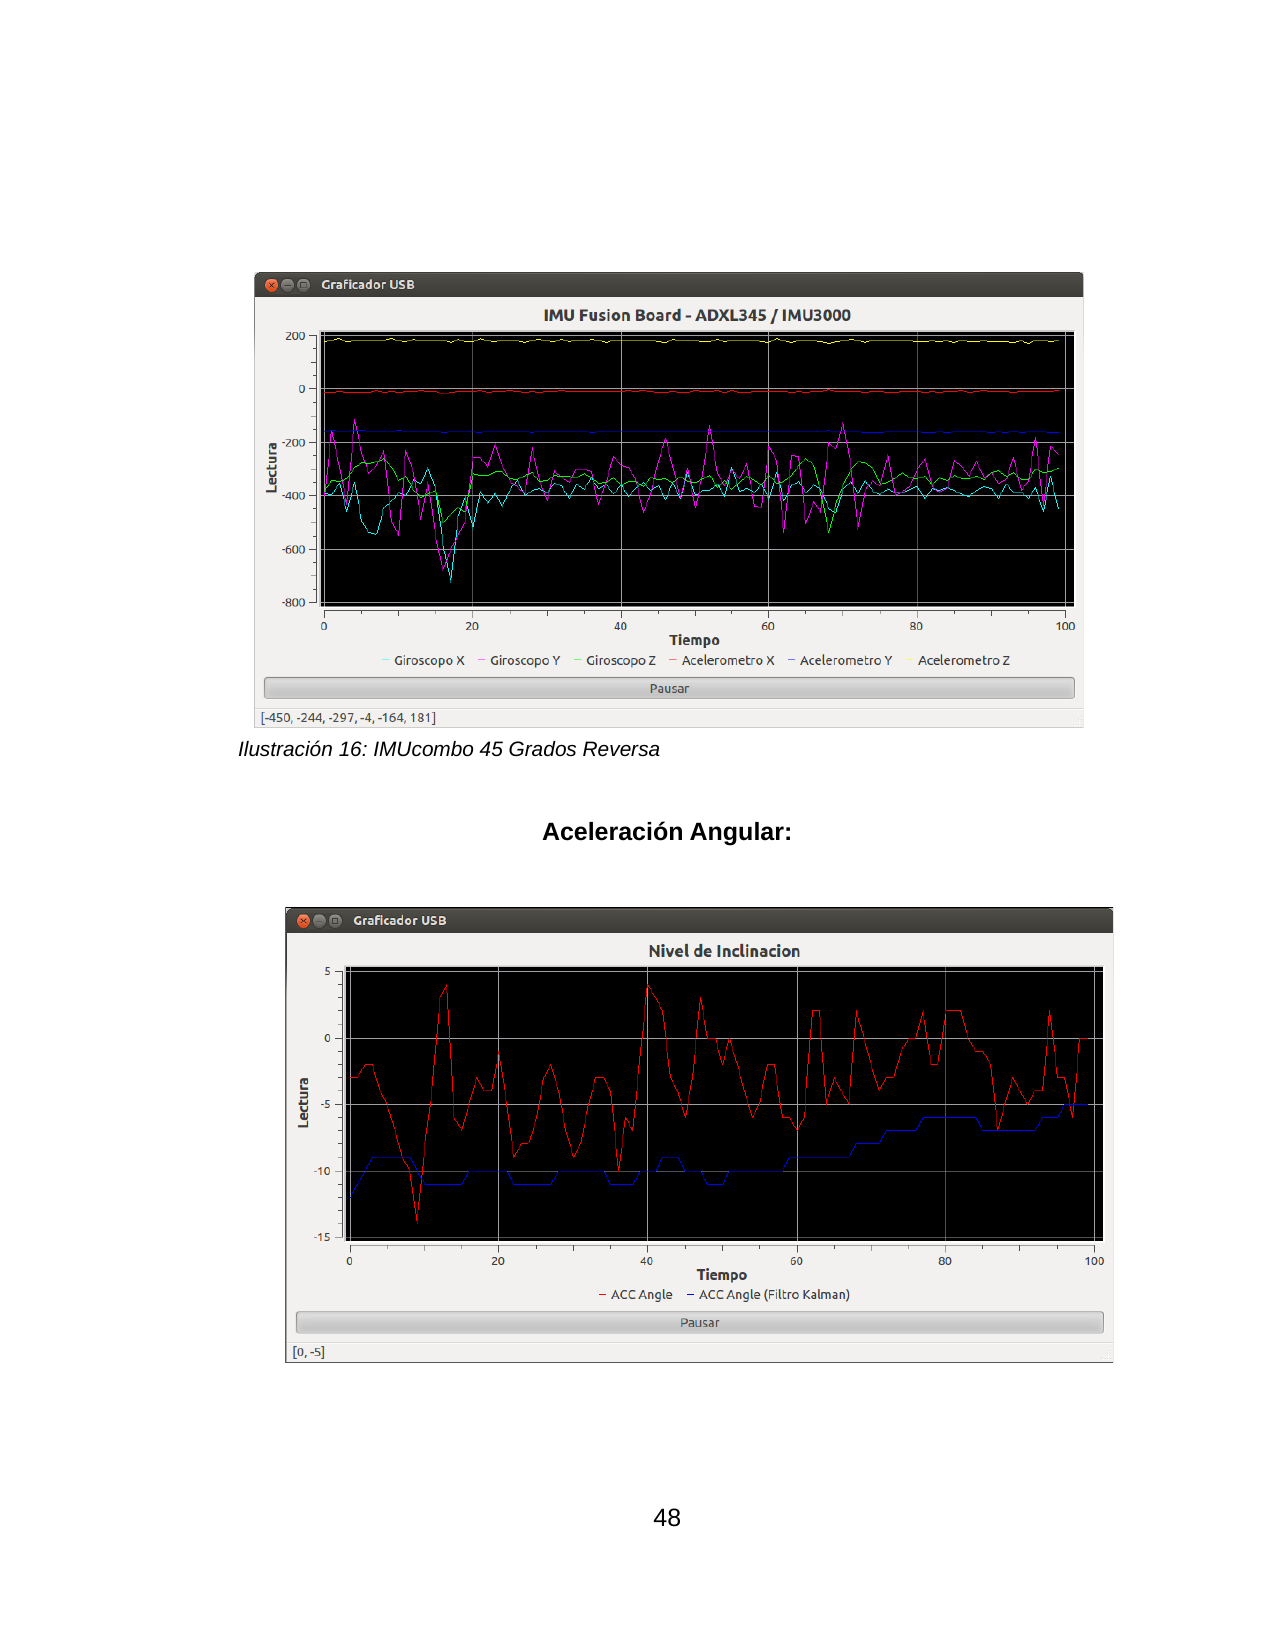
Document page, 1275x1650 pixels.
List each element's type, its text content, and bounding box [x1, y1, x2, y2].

text Ilustración 16: IMUcombo 45 Grados Reversa [238, 737, 1096, 757]
picture [254, 272, 1084, 728]
picture [285, 907, 1114, 1363]
subtitle Aceleración Angular: [236, 817, 1098, 845]
